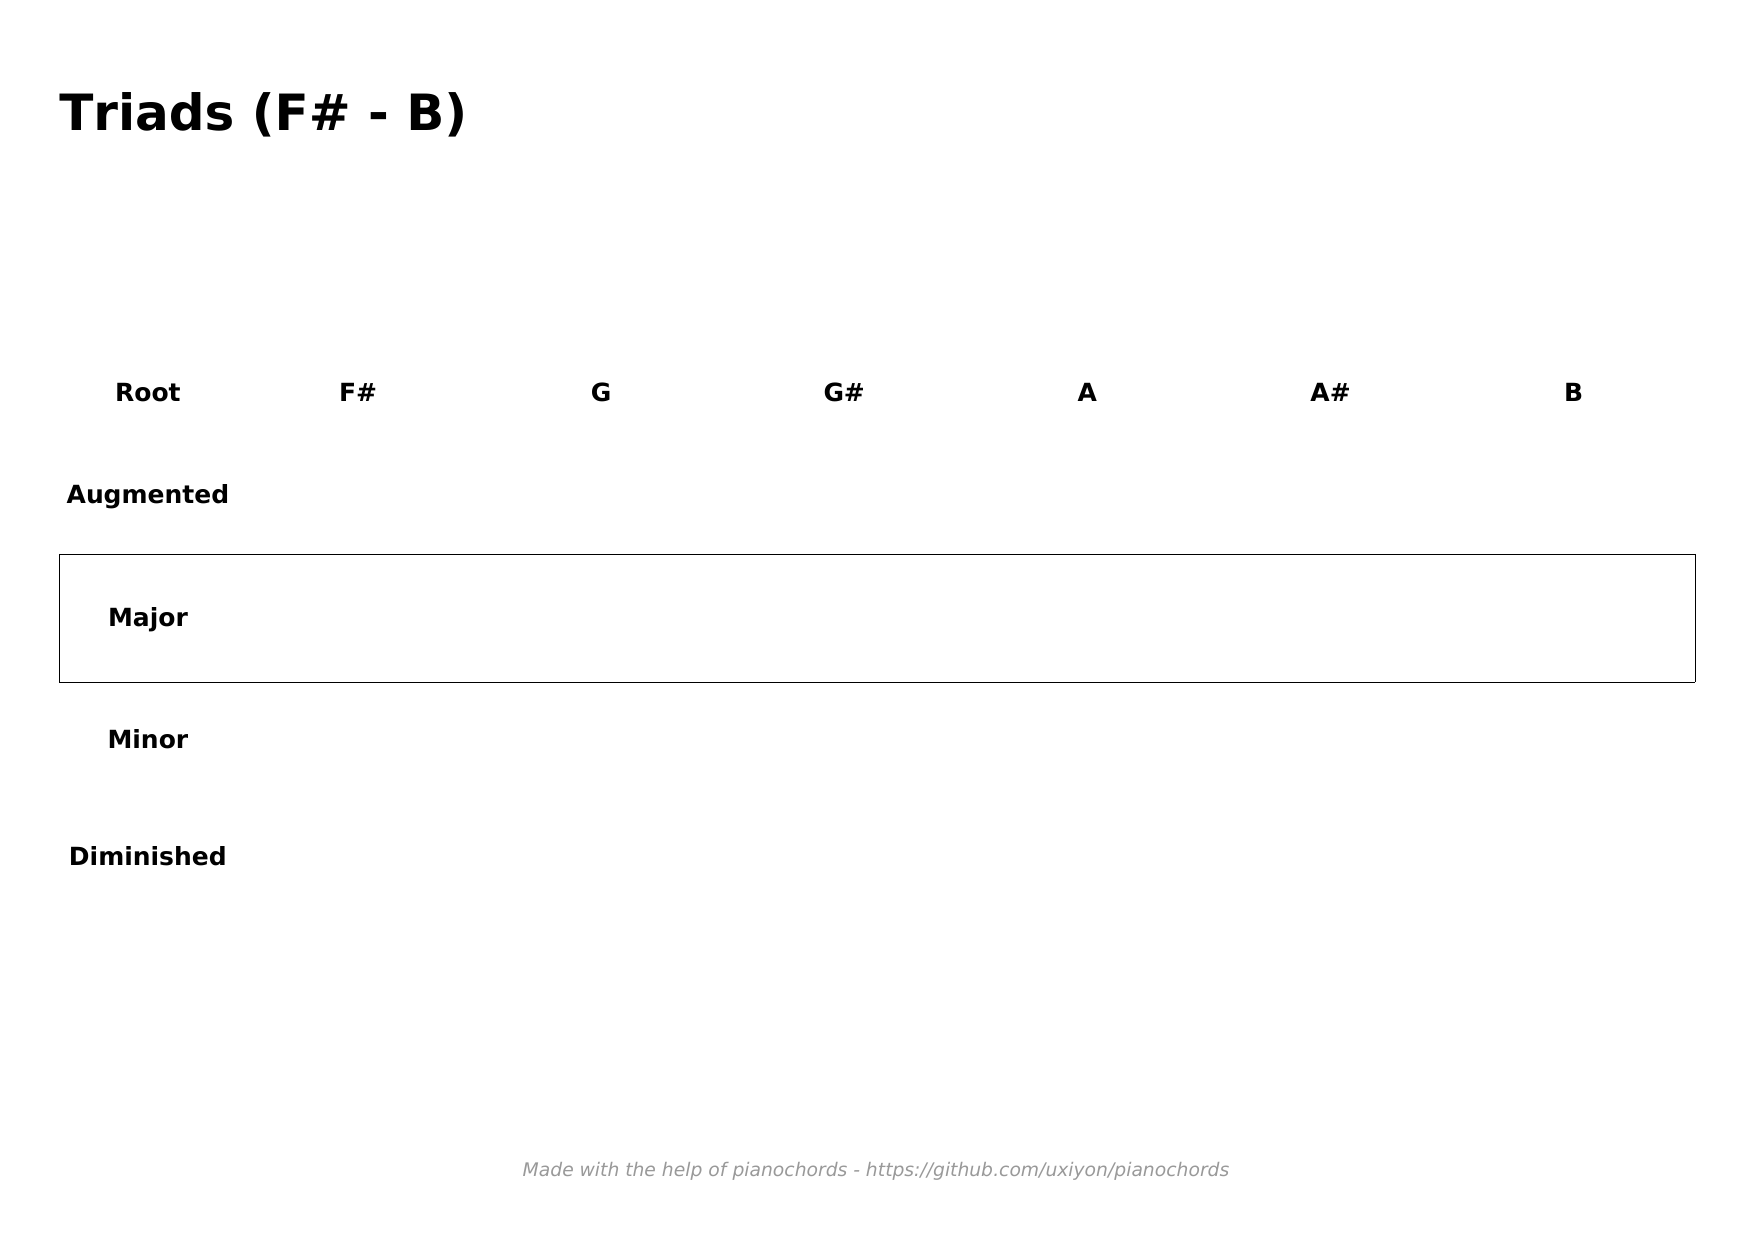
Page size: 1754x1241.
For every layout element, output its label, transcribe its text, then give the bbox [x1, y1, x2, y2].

table_cell [1209, 799, 1452, 915]
table_cell Diminished [59, 799, 236, 915]
table_cell [1452, 683, 1695, 799]
table_header A# [1209, 378, 1452, 437]
table_cell [236, 683, 479, 799]
table_cell [1452, 437, 1695, 554]
table_cell [723, 683, 966, 799]
table_cell Minor [59, 683, 236, 799]
table_cell [966, 799, 1209, 915]
table_cell [723, 799, 966, 915]
table_cell [1209, 555, 1452, 682]
table_cell [966, 437, 1209, 554]
table_cell Major [60, 555, 236, 682]
table_cell [966, 683, 1209, 799]
table_cell [966, 555, 1209, 682]
table_cell [236, 799, 479, 915]
table_cell [1452, 799, 1695, 915]
table_header G# [723, 378, 966, 437]
table_header Root [59, 378, 236, 437]
subtitle Triads (F# - B) [59, 84, 1695, 142]
table_header G [479, 378, 722, 437]
table_cell [236, 555, 479, 682]
table_cell [236, 437, 479, 554]
table_cell [1209, 437, 1452, 554]
table_cell [1209, 683, 1452, 799]
table_header B [1452, 378, 1695, 437]
table_cell Augmented [59, 437, 236, 554]
table_header F# [236, 378, 479, 437]
table_cell [479, 555, 722, 682]
table_cell [479, 683, 722, 799]
table_cell [1452, 555, 1695, 682]
table_cell [723, 555, 966, 682]
table_cell [479, 437, 722, 554]
table_cell [723, 437, 966, 554]
table_cell [479, 799, 722, 915]
table_header A [966, 378, 1209, 437]
